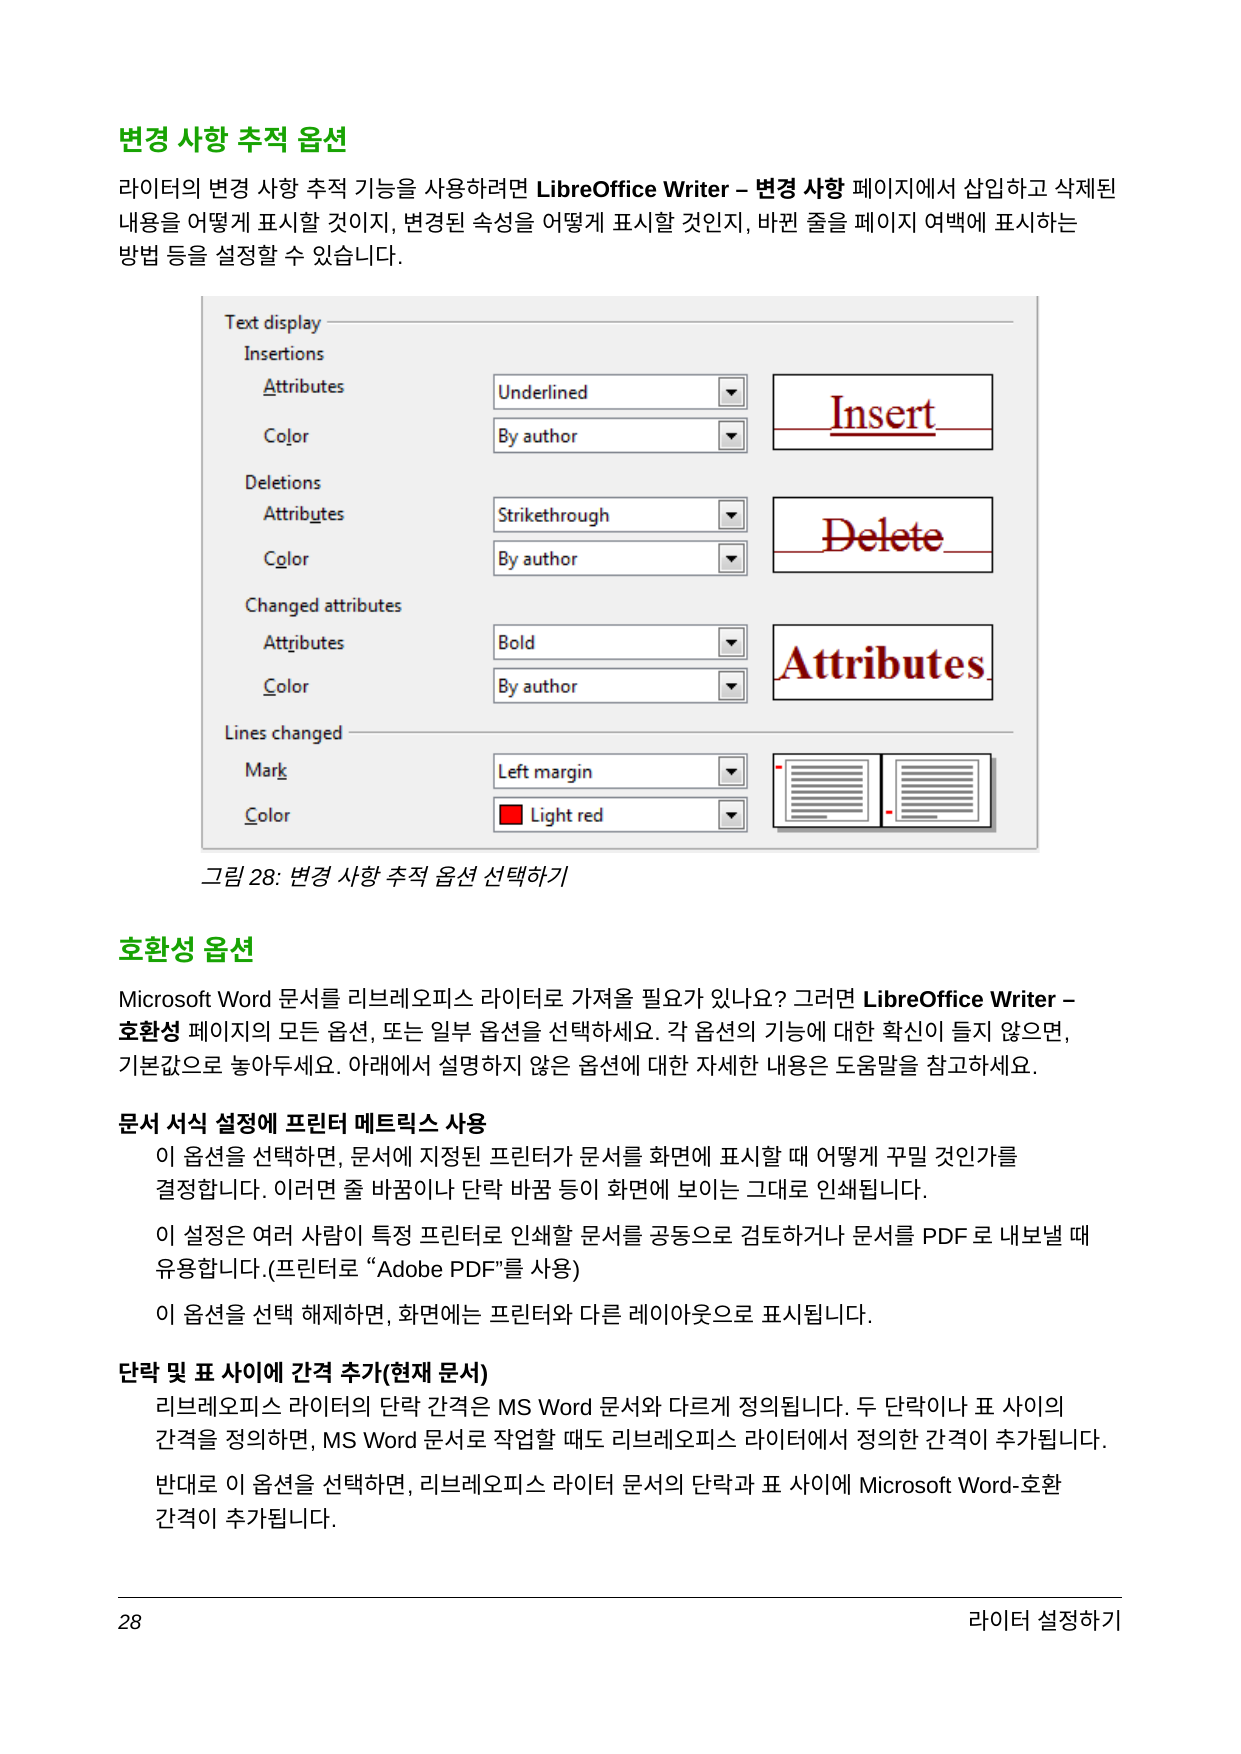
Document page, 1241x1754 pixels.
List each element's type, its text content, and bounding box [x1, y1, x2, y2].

text 단락 및 표 사이에 간격 추가(현재 문서) [118, 1355, 1122, 1388]
text 그림 28: 변경 사항 추적 옵션 선택하기 [201, 859, 1040, 892]
text 이 설정은 여러 사람이 특정 프린터로 인쇄할 문서를 공동으로 검토하거나 문서를 PDF로 내보낼 때 유용합니다.(프린터로 “Adobe PDF”를 사용) [156, 1218, 1122, 1284]
subtitle 호환성 옵션 [118, 928, 1122, 969]
text 문서 서식 설정에 프린터 메트릭스 사용 [118, 1106, 1122, 1139]
text 반대로 이 옵션을 선택하면, 리브레오피스 라이터 문서의 단락과 표 사이에 Microsoft Word-호환 간격이 추가됩니다. [156, 1467, 1122, 1534]
text 라이터의 변경 사항 추적 기능을 사용하려면 LibreOffice Writer – 변경 사항 페이지에서 삽입하고 삭제된 내용을 어떻게 표시할 것이지, 변경된 속성을 어떻게 표시할 것인지, 바뀐 줄을 페이지 여백에 표시하는 방법 등을 설정할 수 있습니다. [118, 171, 1122, 271]
picture [200, 296, 1040, 853]
text 이 옵션을 선택 해제하면, 화면에는 프린터와 다른 레이아웃으로 표시됩니다. [156, 1297, 1122, 1330]
text Microsoft Word 문서를 리브레오피스 라이터로 가져올 필요가 있나요? 그러면 LibreOffice Writer – 호환성 페이지의 모든 옵션, 또는 일부 옵션을 선택하세요. 각 옵션의 기능에 대한 확신이 들지 않으면, 기본값으로 놓아두세요. 아래에서 설명하지 않은 옵션에 대한 자세한 내용은 도움말을 참고하세요. [118, 981, 1122, 1081]
subtitle 변경 사항 추적 옵션 [118, 118, 1122, 159]
text 리브레오피스 라이터의 단락 간격은 MS Word 문서와 다르게 정의됩니다. 두 단락이나 표 사이의 간격을 정의하면, MS Word 문서로 작업할 때도 리브레오피스 라이터에서 정의한 간격이 추가됩니다. [156, 1388, 1122, 1455]
text 이 옵션을 선택하면, 문서에 지정된 프린터가 문서를 화면에 표시할 때 어떻게 꾸밀 것인가를 결정합니다. 이러면 줄 바꿈이나 단락 바꿈 등이 화면에 보이는 그대로 인쇄됩니다. [156, 1139, 1122, 1205]
